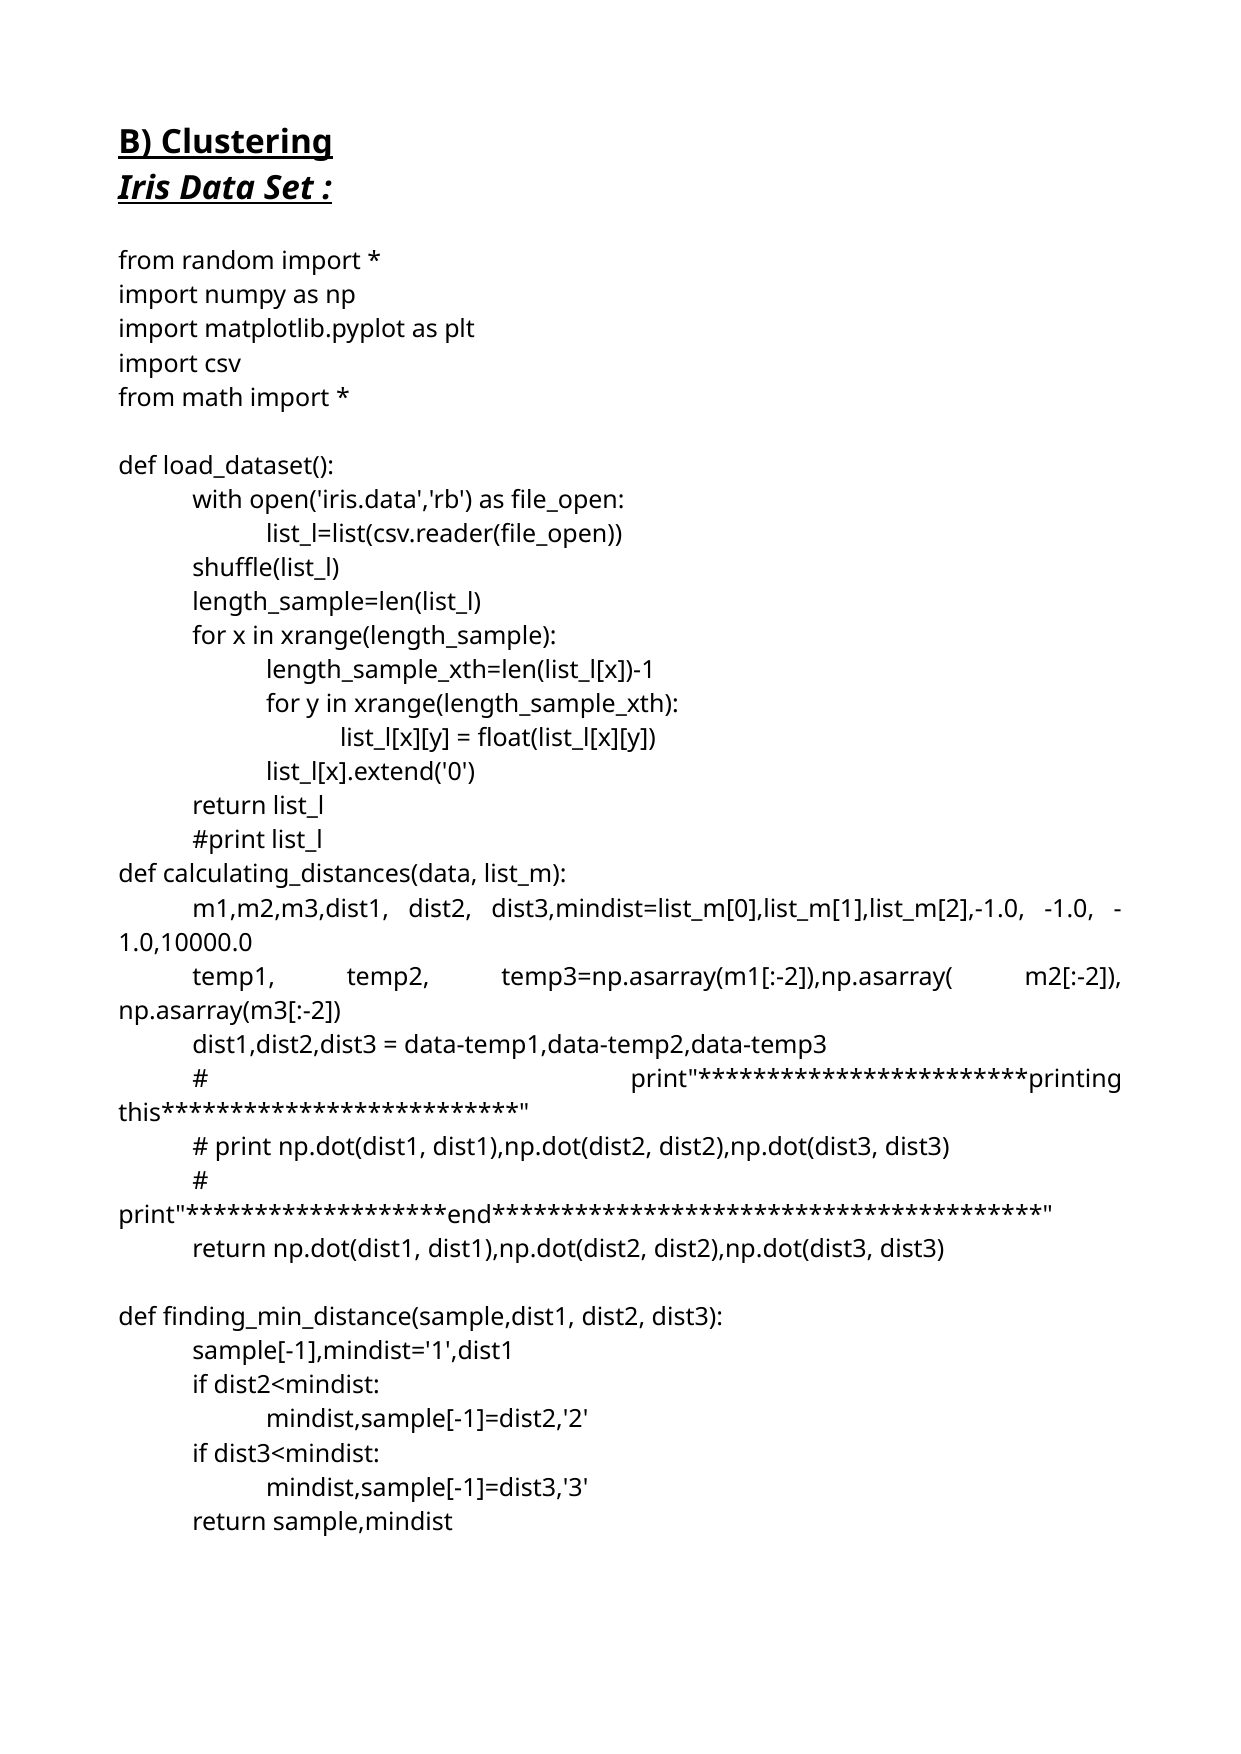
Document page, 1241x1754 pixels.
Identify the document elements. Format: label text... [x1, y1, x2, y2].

text length_sample=len(list_l) [118, 584, 1122, 618]
text def calculating_distances(data, list_m): [118, 856, 1122, 890]
text temp1, temp2, temp3=np.asarray(m1[:-2]),np.asarray( m2[:-2]), np.asarray(m3[:-2]) [118, 958, 1122, 1026]
text list_l[x].extend('0') [118, 754, 1122, 788]
text import matplotlib.pyplot as plt [118, 311, 1122, 345]
text mindist,sample[-1]=dist2,'2' [118, 1401, 1122, 1435]
text #print list_l [118, 822, 1122, 856]
text import csv [118, 345, 1122, 379]
text from math import * [118, 379, 1122, 413]
text shuffle(list_l) [118, 549, 1122, 584]
text list_l[x][y] = float(list_l[x][y]) [118, 720, 1122, 754]
text from random import * [118, 243, 1122, 277]
text m1,m2,m3,dist1, dist2, dist3,mindist=list_m[0],list_m[1],list_m[2],-1.0, -1.0, -1.0,10000.0 [118, 890, 1122, 958]
text dist1,dist2,dist3 = data-temp1,data-temp2,data-temp3 [118, 1026, 1122, 1061]
text def load_dataset(): [118, 447, 1122, 481]
text mindist,sample[-1]=dist3,'3' [118, 1469, 1122, 1503]
text for y in xrange(length_sample_xth): [118, 686, 1122, 720]
text if dist3<mindist: [118, 1435, 1122, 1469]
text for x in xrange(length_sample): [118, 618, 1122, 652]
text def finding_min_distance(sample,dist1, dist2, dist3): [118, 1299, 1122, 1333]
text # print"************************printing this**************************" [118, 1061, 1122, 1129]
text import numpy as np [118, 277, 1122, 311]
text B) Clustering [118, 118, 1122, 163]
text # print"*******************end****************************************" [118, 1163, 1122, 1231]
text list_l=list(csv.reader(file_open)) [118, 516, 1122, 549]
text return np.dot(dist1, dist1),np.dot(dist2, dist2),np.dot(dist3, dist3) [118, 1231, 1122, 1265]
text sample[-1],mindist='1',dist1 [118, 1333, 1122, 1367]
text return list_l [118, 788, 1122, 822]
text with open('iris.data','rb') as file_open: [118, 481, 1122, 516]
text if dist2<mindist: [118, 1367, 1122, 1401]
text Iris Data Set : [118, 163, 1122, 209]
text length_sample_xth=len(list_l[x])-1 [118, 652, 1122, 686]
text # print np.dot(dist1, dist1),np.dot(dist2, dist2),np.dot(dist3, dist3) [118, 1129, 1122, 1163]
text return sample,mindist [118, 1503, 1122, 1537]
